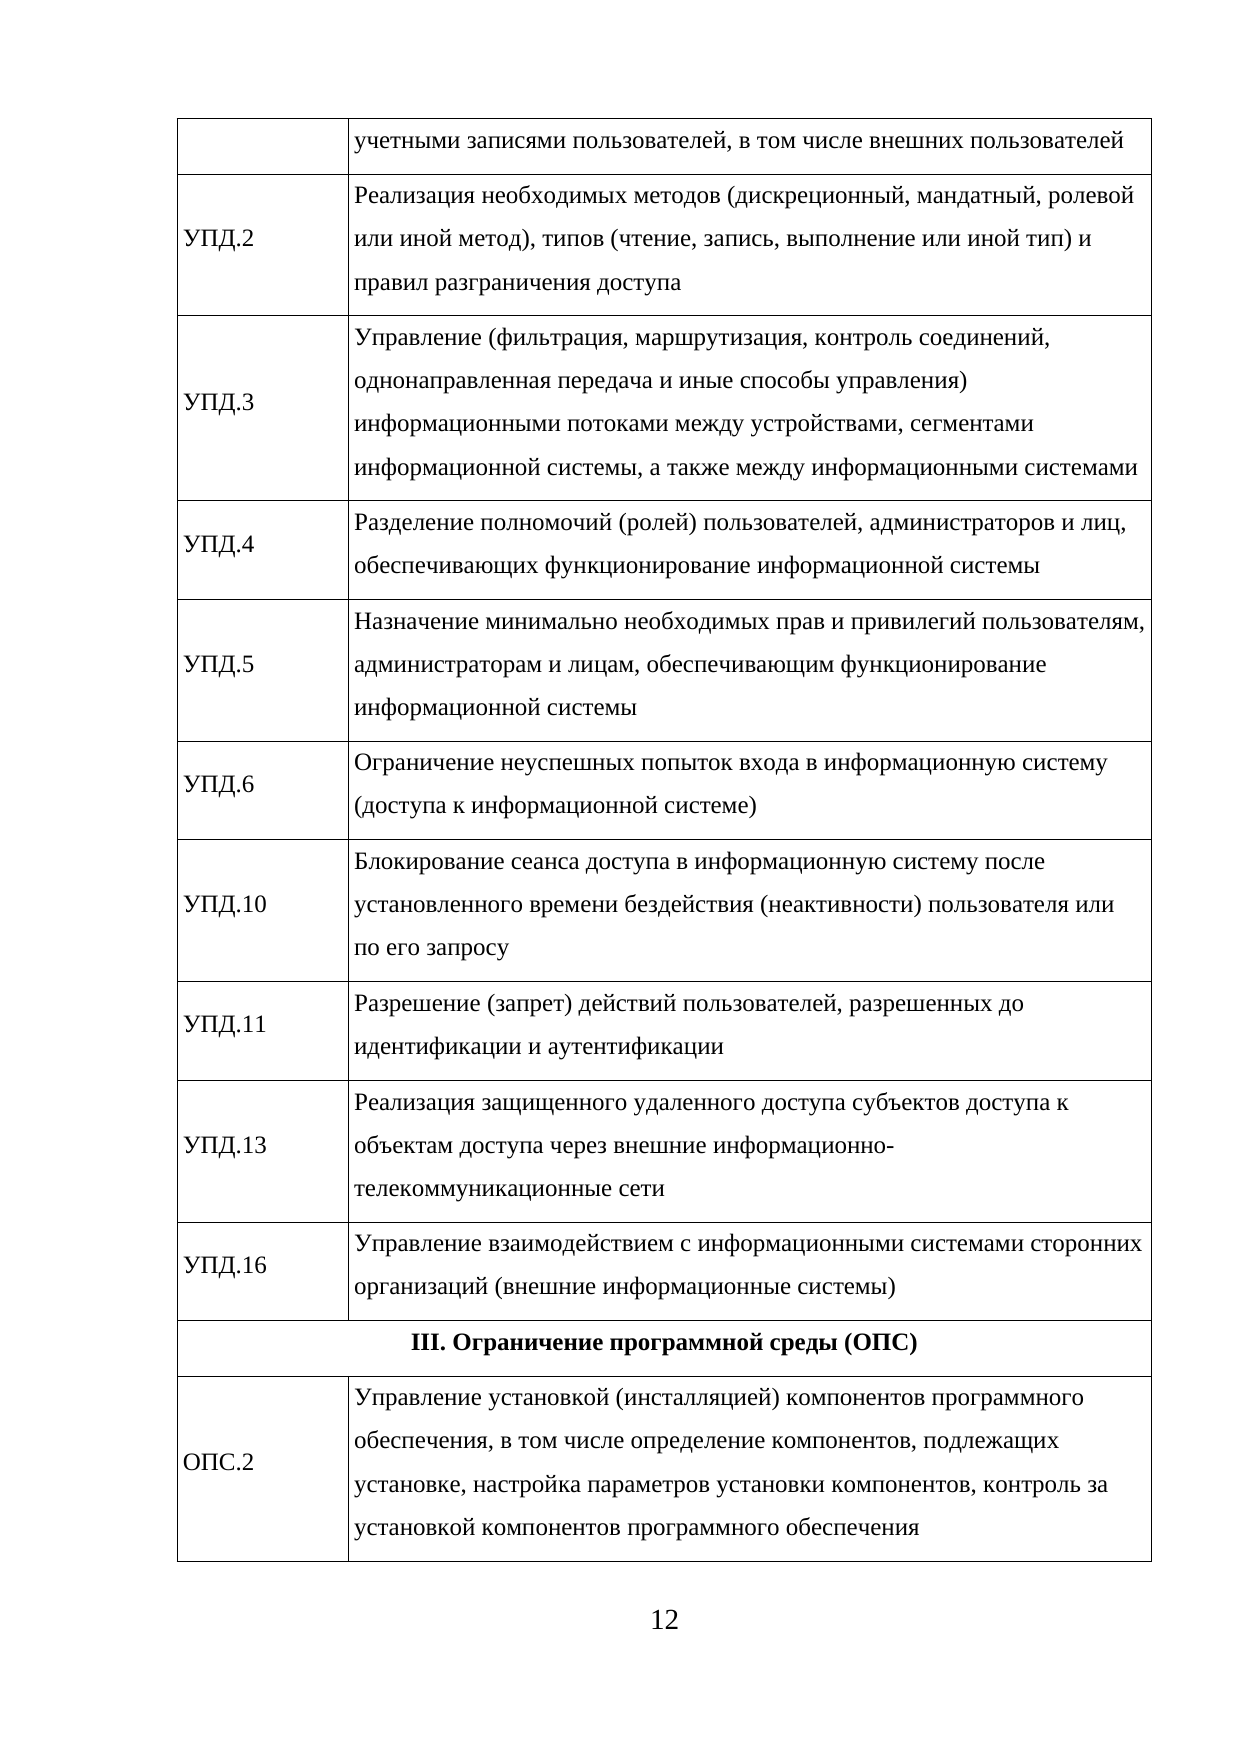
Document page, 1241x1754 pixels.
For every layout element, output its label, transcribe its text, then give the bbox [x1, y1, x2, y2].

table_cell Реализация защищенного удаленного доступа субъектов доступа к объектам доступа через внешние информационно-телекоммуникационные сети [349, 1081, 1151, 1222]
table_cell УПД.3 [178, 316, 348, 500]
table_cell УПД.11 [178, 982, 348, 1080]
table_cell Управление установкой (инсталляцией) компонентов программного обеспечения, в том числе определение компонентов, подлежащих установке, настройка параметров установки компонентов, контроль за установкой компонентов программного обеспечения [349, 1377, 1151, 1561]
table_cell УПД.4 [178, 501, 348, 599]
table_cell Ограничение неуспешных попыток входа в информационную систему (доступа к информационной системе) [349, 742, 1151, 839]
table_cell УПД.10 [178, 840, 348, 981]
table_cell Управление (фильтрация, маршрутизация, контроль соединений, однонаправленная передача и иные способы управления) информационными потоками между устройствами, сегментами информационной системы, а также между информационными системами [349, 316, 1151, 500]
table_cell УПД.5 [178, 600, 348, 741]
table_cell УПД.2 [178, 175, 348, 315]
table_cell III. Ограничение программной среды (ОПС) [178, 1321, 1151, 1376]
table_cell учетными записями пользователей, в том числе внешних пользователей [349, 119, 1151, 174]
table_cell Блокирование сеанса доступа в информационную систему после установленного времени бездействия (неактивности) пользователя или по его запросу [349, 840, 1151, 981]
table_cell УПД.13 [178, 1081, 348, 1222]
table_cell Назначение минимально необходимых прав и привилегий пользователям, администраторам и лицам, обеспечивающим функционирование информационной системы [349, 600, 1151, 741]
table_cell Реализация необходимых методов (дискреционный, мандатный, ролевой или иной метод), типов (чтение, запись, выполнение или иной тип) и правил разграничения доступа [349, 175, 1151, 315]
table_cell УПД.6 [178, 742, 348, 839]
table_cell Разрешение (запрет) действий пользователей, разрешенных до идентификации и аутентификации [349, 982, 1151, 1080]
table_cell [178, 119, 348, 174]
table_cell ОПС.2 [178, 1377, 348, 1561]
table_cell Управление взаимодействием с информационными системами сторонних организаций (внешние информационные системы) [349, 1223, 1151, 1320]
table_cell Разделение полномочий (ролей) пользователей, администраторов и лиц, обеспечивающих функционирование информационной системы [349, 501, 1151, 599]
table_cell УПД.16 [178, 1223, 348, 1320]
